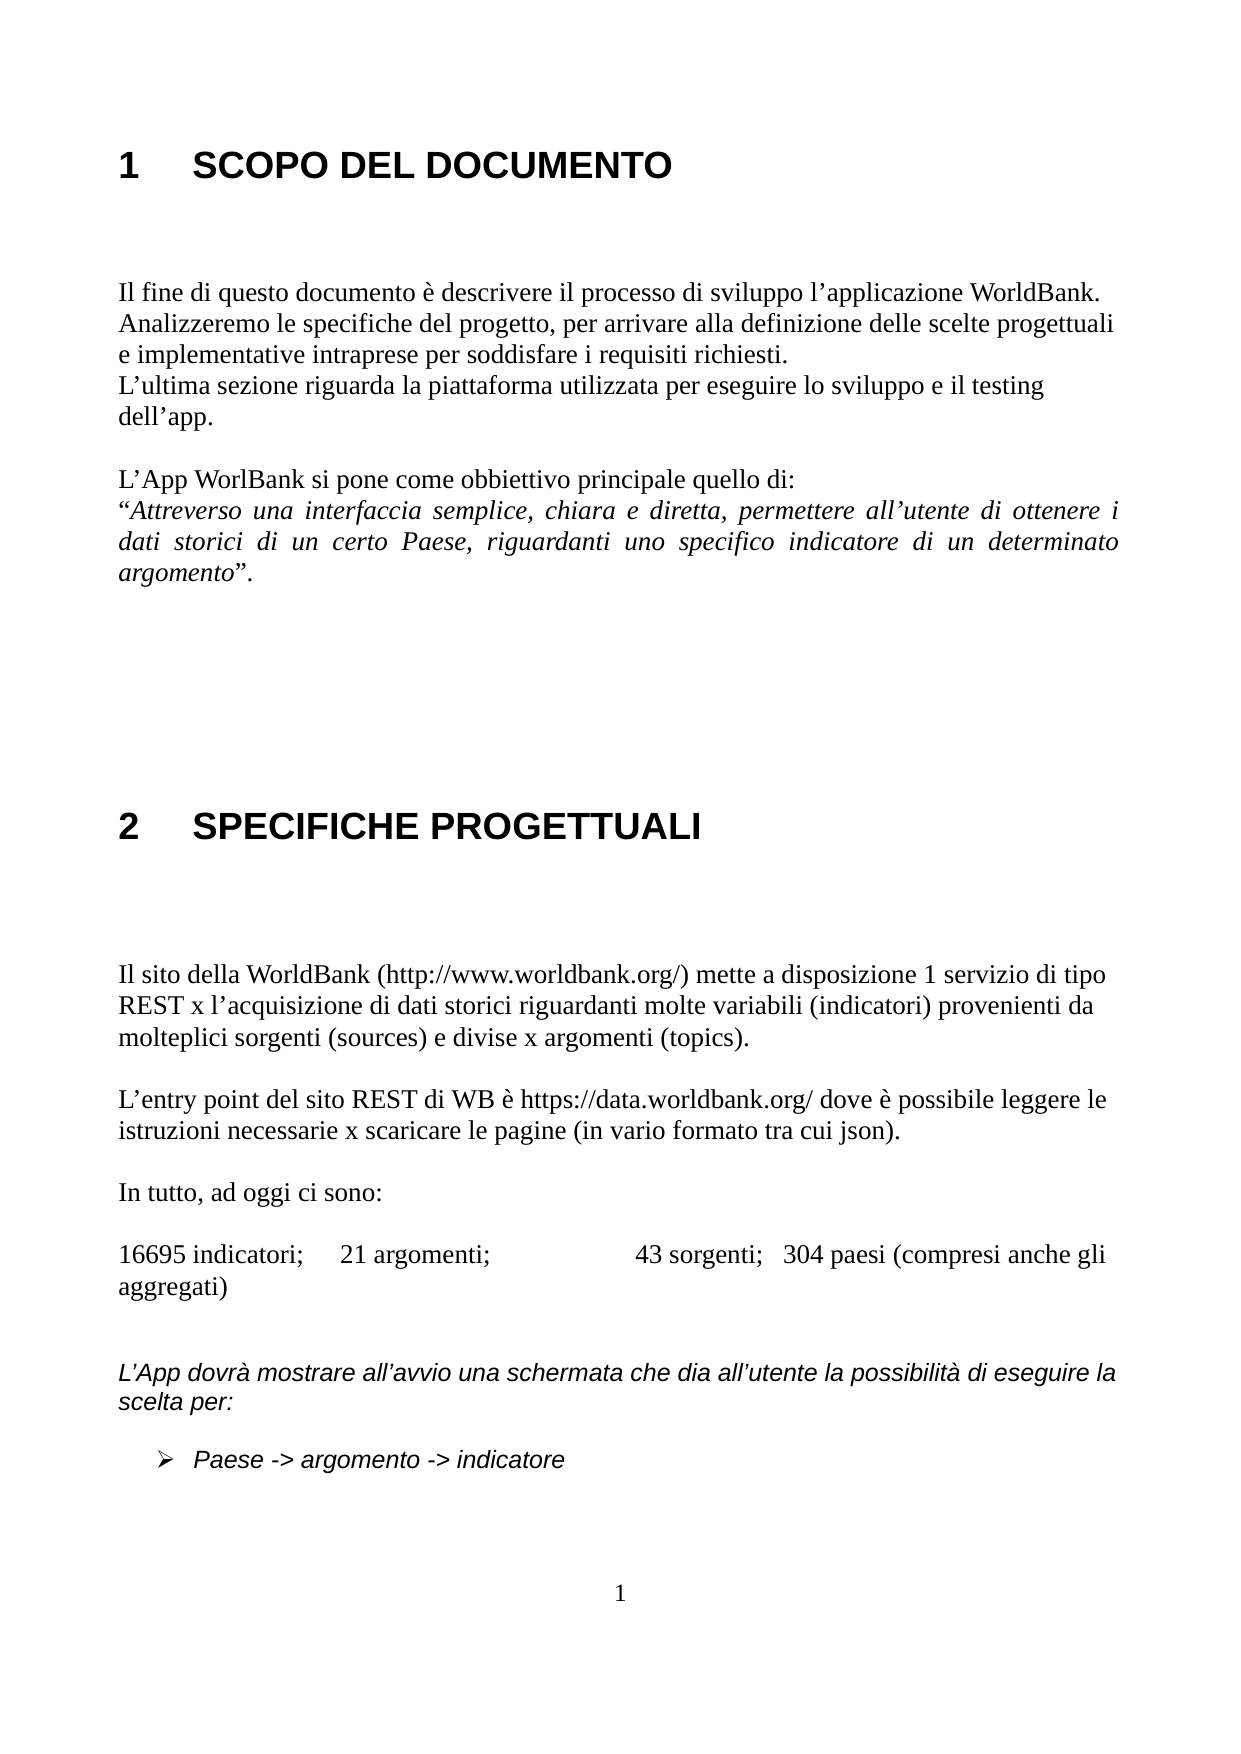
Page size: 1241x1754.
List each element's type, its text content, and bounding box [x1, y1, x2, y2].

text 16695 indicatori; 21 argomenti; 43 sorgenti; 304 paesi (compresi anche gli aggregati) [118, 1239, 1122, 1301]
subtitle 1 SCOPO DEL DOCUMENTO [118, 143, 1122, 187]
list Paese -> argomento -> indicatore [156, 1445, 1122, 1473]
text Il fine di questo documento è descrivere il processo di sviluppo l’applicazione WorldBank. Analizzeremo le specifiche del progetto, per arrivare alla definizione delle scelte progettuali e implementative intraprese per soddisfare i requisiti richiesti. [118, 276, 1122, 369]
text L’App dovrà mostrare all’avvio una schermata che dia all’utente la possibilità di eseguire la scelta per: [118, 1358, 1122, 1416]
text L’ultima sezione riguarda la piattaforma utilizzata per eseguire lo sviluppo e il testing dell’app. [118, 369, 1122, 432]
text Il sito della WorldBank (http://www.worldbank.org/) mette a disposizione 1 servizio di tipo REST x l’acquisizione di dati storici riguardanti molte variabili (indicatori) provenienti da molteplici sorgenti (sources) e divise x argomenti (topics). [118, 958, 1122, 1052]
text In tutto, ad oggi ci sono: [118, 1176, 1122, 1207]
text L’entry point del sito REST di WB è https://data.worldbank.org/ dove è possibile leggere le istruzioni necessarie x scaricare le pagine (in vario formato tra cui json). [118, 1083, 1122, 1145]
subtitle 2 SPECIFICHE PROGETTUALI [118, 804, 1122, 848]
text “Attreverso una interfaccia semplice, chiara e diretta, permettere all’utente di ottenere i dati storici di un certo Paese, riguardanti uno specifico indicatore di un determinato argomento”. [118, 494, 1122, 587]
text L’App WorlBank si pone come obbiettivo principale quello di: [118, 463, 1122, 494]
text  [118, 1207, 1122, 1239]
